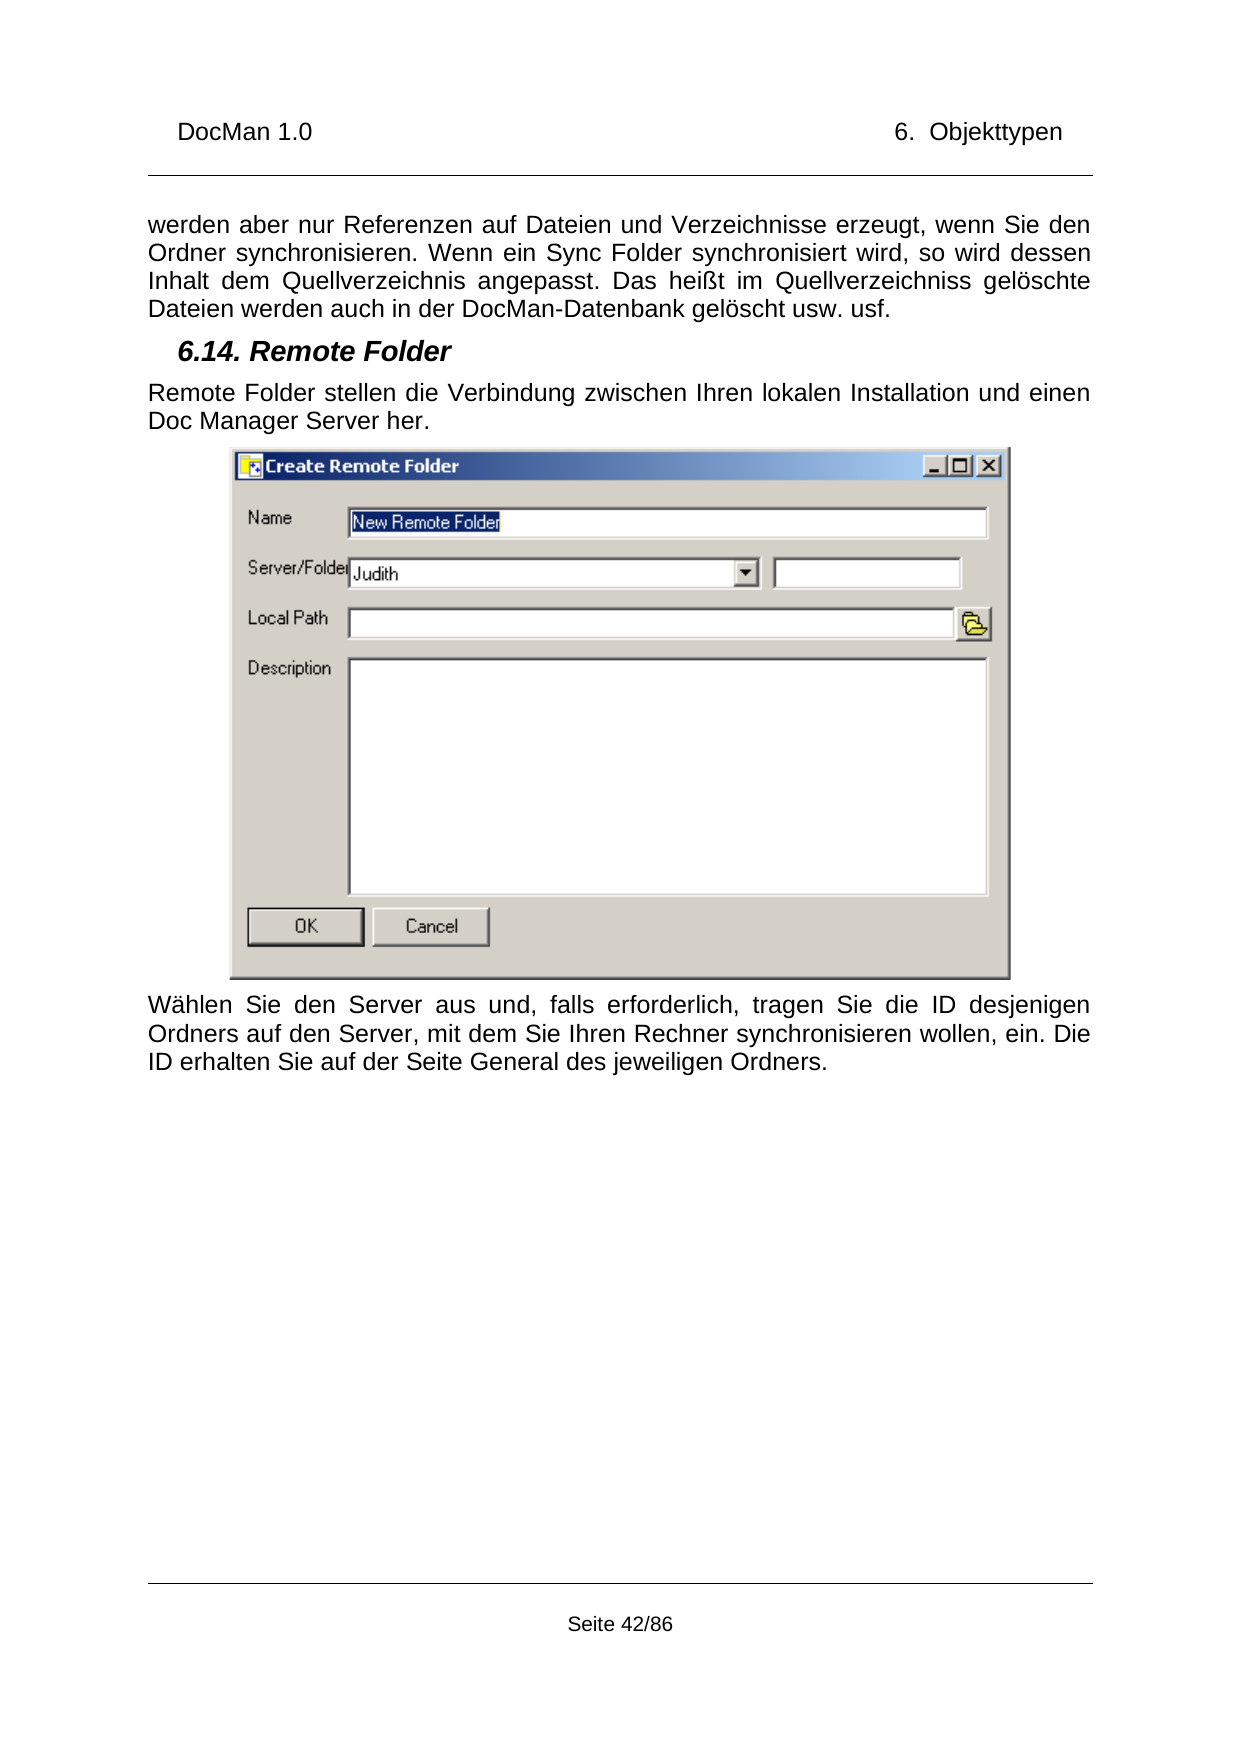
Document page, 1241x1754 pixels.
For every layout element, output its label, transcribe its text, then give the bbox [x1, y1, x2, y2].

picture [229, 447, 1011, 980]
text werden aber nur Referenzen auf Dateien und Verzeichnisse erzeugt, wenn Sie den Ordner synchronisieren. Wenn ein Sync Folder synchronisiert wird, so wird dessen Inhalt dem Quellverzeichnis angepasst. Das heißt im Quellverzeichniss gelöschte Dateien werden auch in der DocMan-Datenbank gelöscht usw. usf. [148, 211, 1093, 323]
text Wählen Sie den Server aus und, falls erforderlich, tragen Sie die ID desjenigen Ordners auf den Server, mit dem Sie Ihren Rechner synchronisieren wollen, ein. Die ID erhalten Sie auf der Seite General des jeweiligen Ordners. [148, 991, 1093, 1076]
text Remote Folder stellen die Verbindung zwischen Ihren lokalen Installation und einen Doc Manager Server her. [148, 379, 1093, 435]
subtitle Remote Folder [177, 335, 1093, 367]
